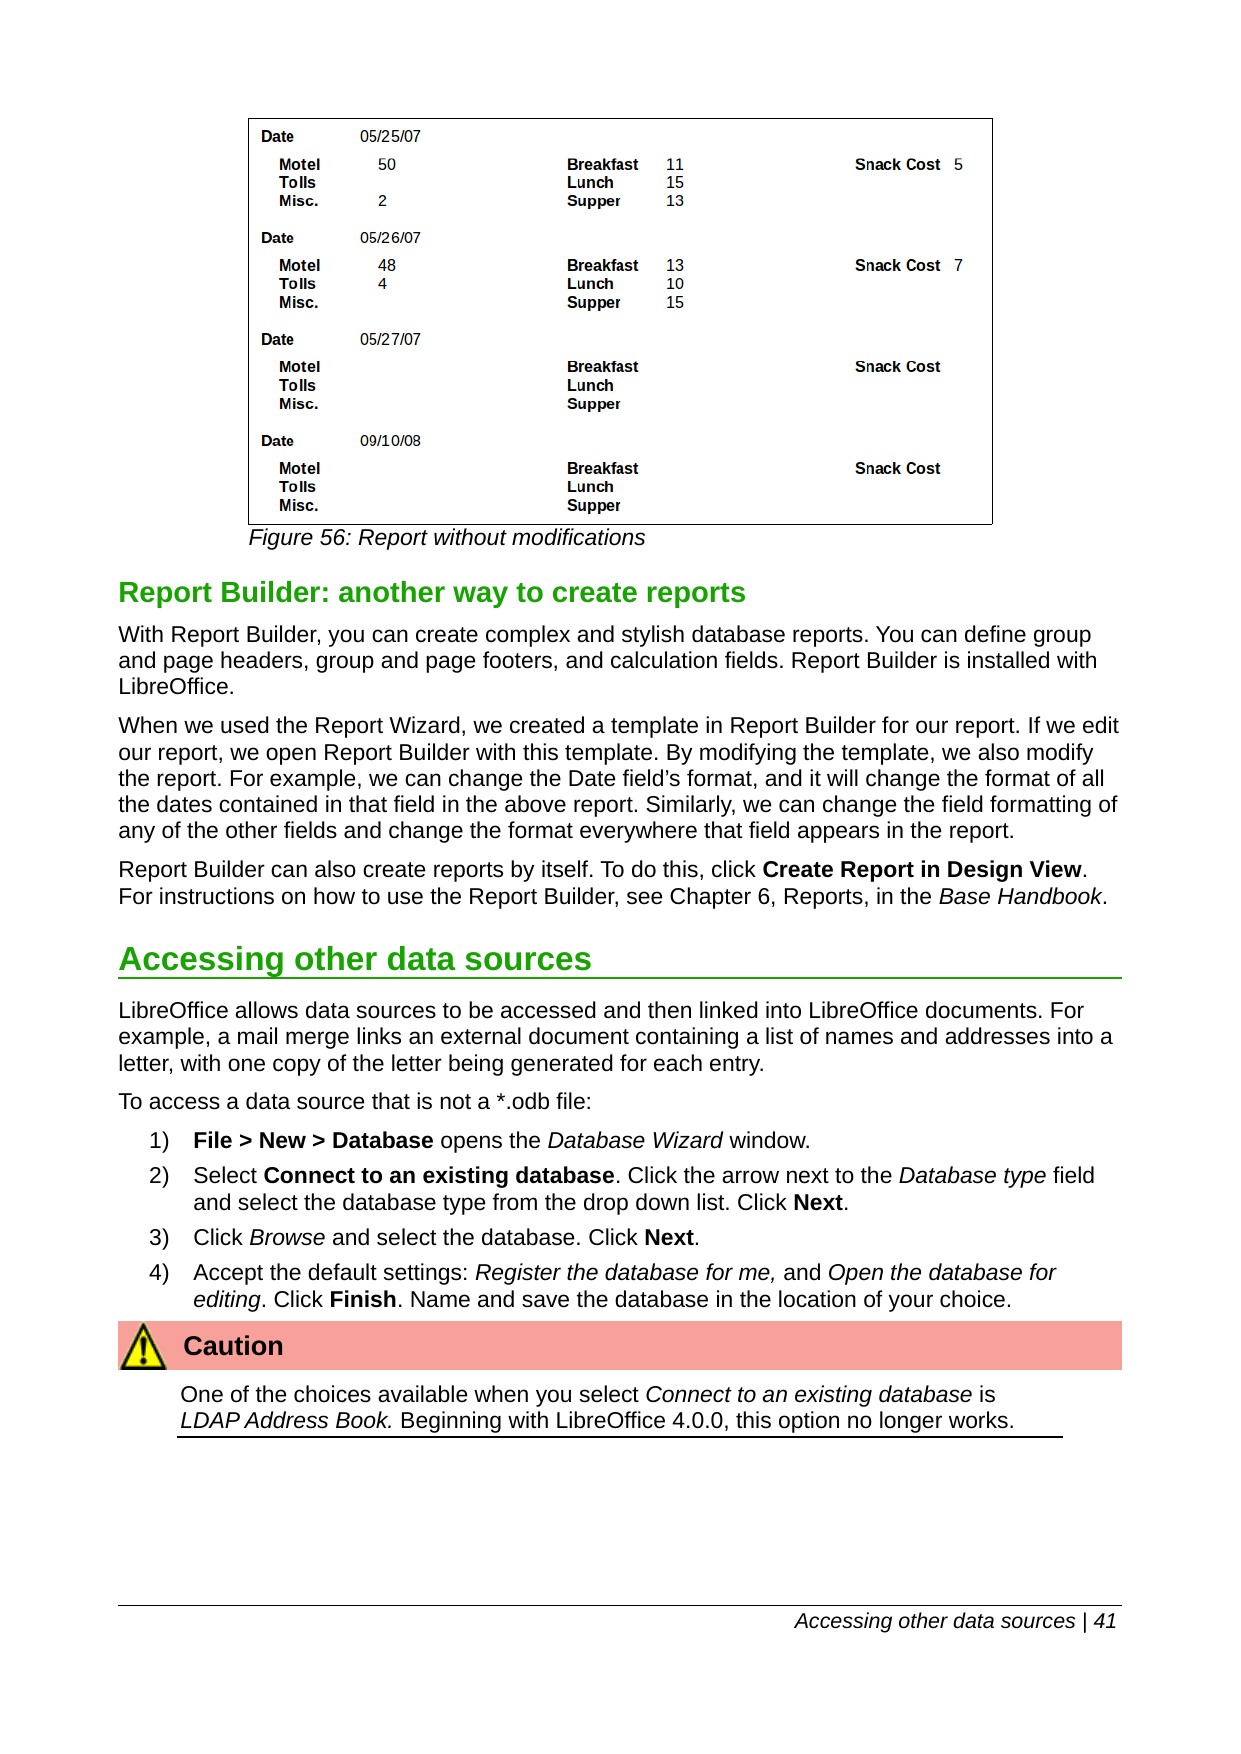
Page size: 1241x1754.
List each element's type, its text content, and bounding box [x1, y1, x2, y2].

text With Report Builder, you can create complex and stylish database reports. You can define group and page headers, group and page footers, and calculation fields. Report Builder is installed with LibreOffice. [118, 621, 1122, 699]
picture [249, 119, 992, 524]
text LibreOffice allows data sources to be accessed and then linked into LibreOffice documents. For example, a mail merge links an external document containing a list of names and addresses into a letter, with one copy of the letter being generated for each entry. [118, 997, 1122, 1076]
text One of the choices available when you select Connect to an existing database is LDAP Address Book. Beginning with LibreOffice 4.0.0, this option no longer works. [177, 1378, 1063, 1436]
picture [119, 1321, 167, 1370]
list File > New > Database opens the Database Wizard window. [169, 1127, 1122, 1153]
list Accept the default settings: Register the database for me, and Open the database for editing. Click Finish. Name and save the database in the location of your choice. [169, 1259, 1122, 1312]
list To access a data source that is not a *.odb file: [118, 1088, 1122, 1115]
text Figure 56: Report without modifications [248, 525, 992, 551]
subtitle Accessing other data sources [118, 938, 1122, 977]
subtitle Caution [167, 1321, 1122, 1370]
subtitle Report Builder: another way to create reports [118, 575, 1122, 609]
list Select Connect to an existing database. Click the arrow next to the Database type field and select the database type from the drop down list. Click Next. [169, 1162, 1122, 1215]
text Report Builder can also create reports by itself. To do this, click Create Report in Design View. For instructions on how to use the Report Builder, see Chapter 6, Reports, in the Base Handbook. [118, 856, 1122, 909]
list Click Browse and select the database. Click Next. [169, 1224, 1122, 1250]
text When we used the Report Wizard, we created a template in Report Builder for our report. If we edit our report, we open Report Builder with this template. By modifying the template, we also modify the report. For example, we can change the Date field’s format, and it will change the format of all the dates contained in that field in the above report. Similarly, we can change the field formatting of any of the other fields and change the format everywhere that field appears in the report. [118, 712, 1122, 844]
